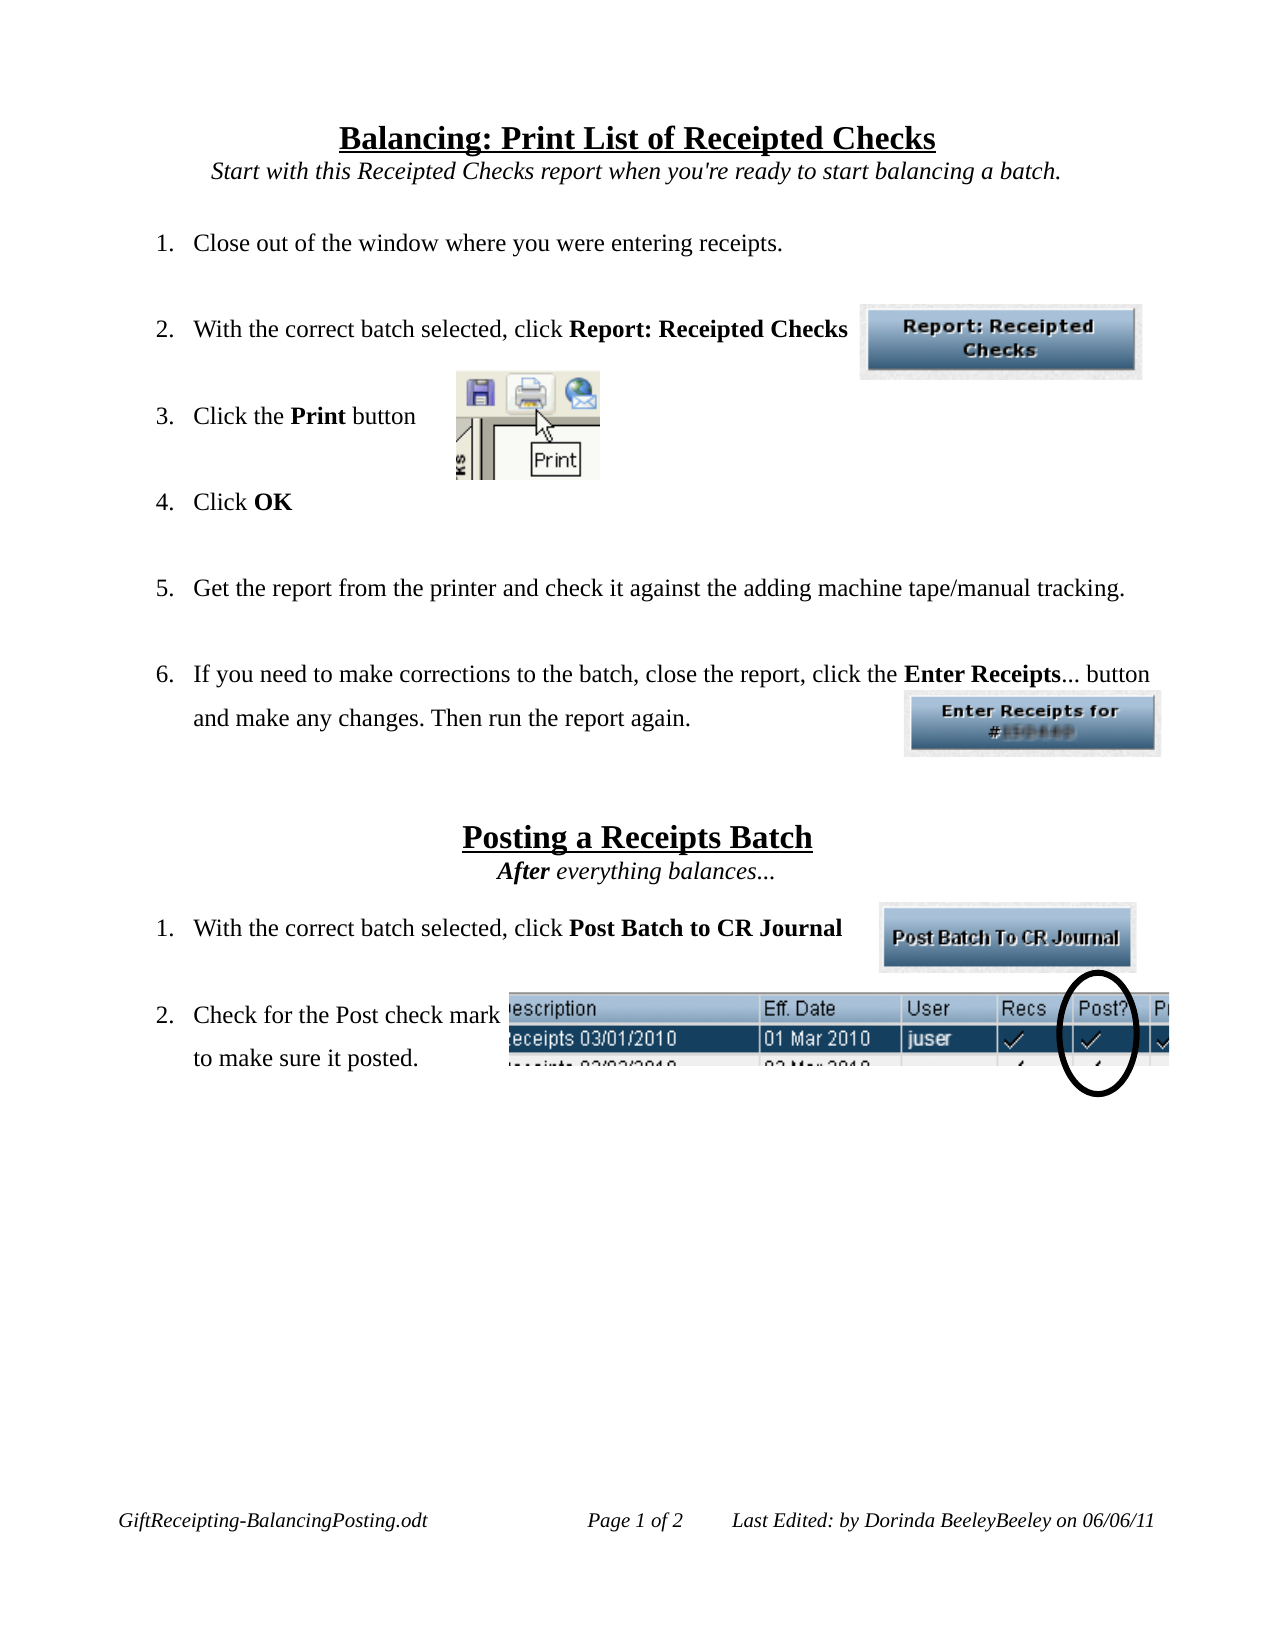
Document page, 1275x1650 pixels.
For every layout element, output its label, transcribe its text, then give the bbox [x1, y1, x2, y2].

text Start with this Receipted Checks report when you're ready to start balancing a batch. [118, 156, 1157, 185]
list Check for the Post check mark to make sure it posted. [156, 1000, 1064, 1072]
list Click OK [156, 487, 1157, 559]
list [600, 401, 1157, 473]
picture [903, 690, 1162, 757]
list With the correct batch selected, click Post Batch to CR Journal [156, 913, 878, 942]
list Close out of the window where you were entering receipts. [156, 228, 1157, 300]
picture [859, 304, 1143, 380]
text After everything balances... [118, 856, 1157, 885]
text Balancing: Print List of Receipted Checks [118, 118, 1157, 156]
picture [456, 370, 600, 480]
list With the correct batch selected, click Report: Receipted Checks [156, 314, 1157, 386]
picture [1131, 992, 1170, 1066]
picture [509, 992, 1065, 1066]
list Click the Print button [156, 401, 456, 473]
picture [878, 902, 1137, 973]
picture [1063, 992, 1133, 1066]
list If you need to make corrections to the batch, close the report, click the Enter Receipts... button and make any changes. Then run the report again. [156, 659, 1157, 731]
list Posting a Receipts Batch [118, 818, 1157, 856]
list Get the report from the printer and check it against the adding machine tape/manual tracking. [156, 573, 1157, 645]
